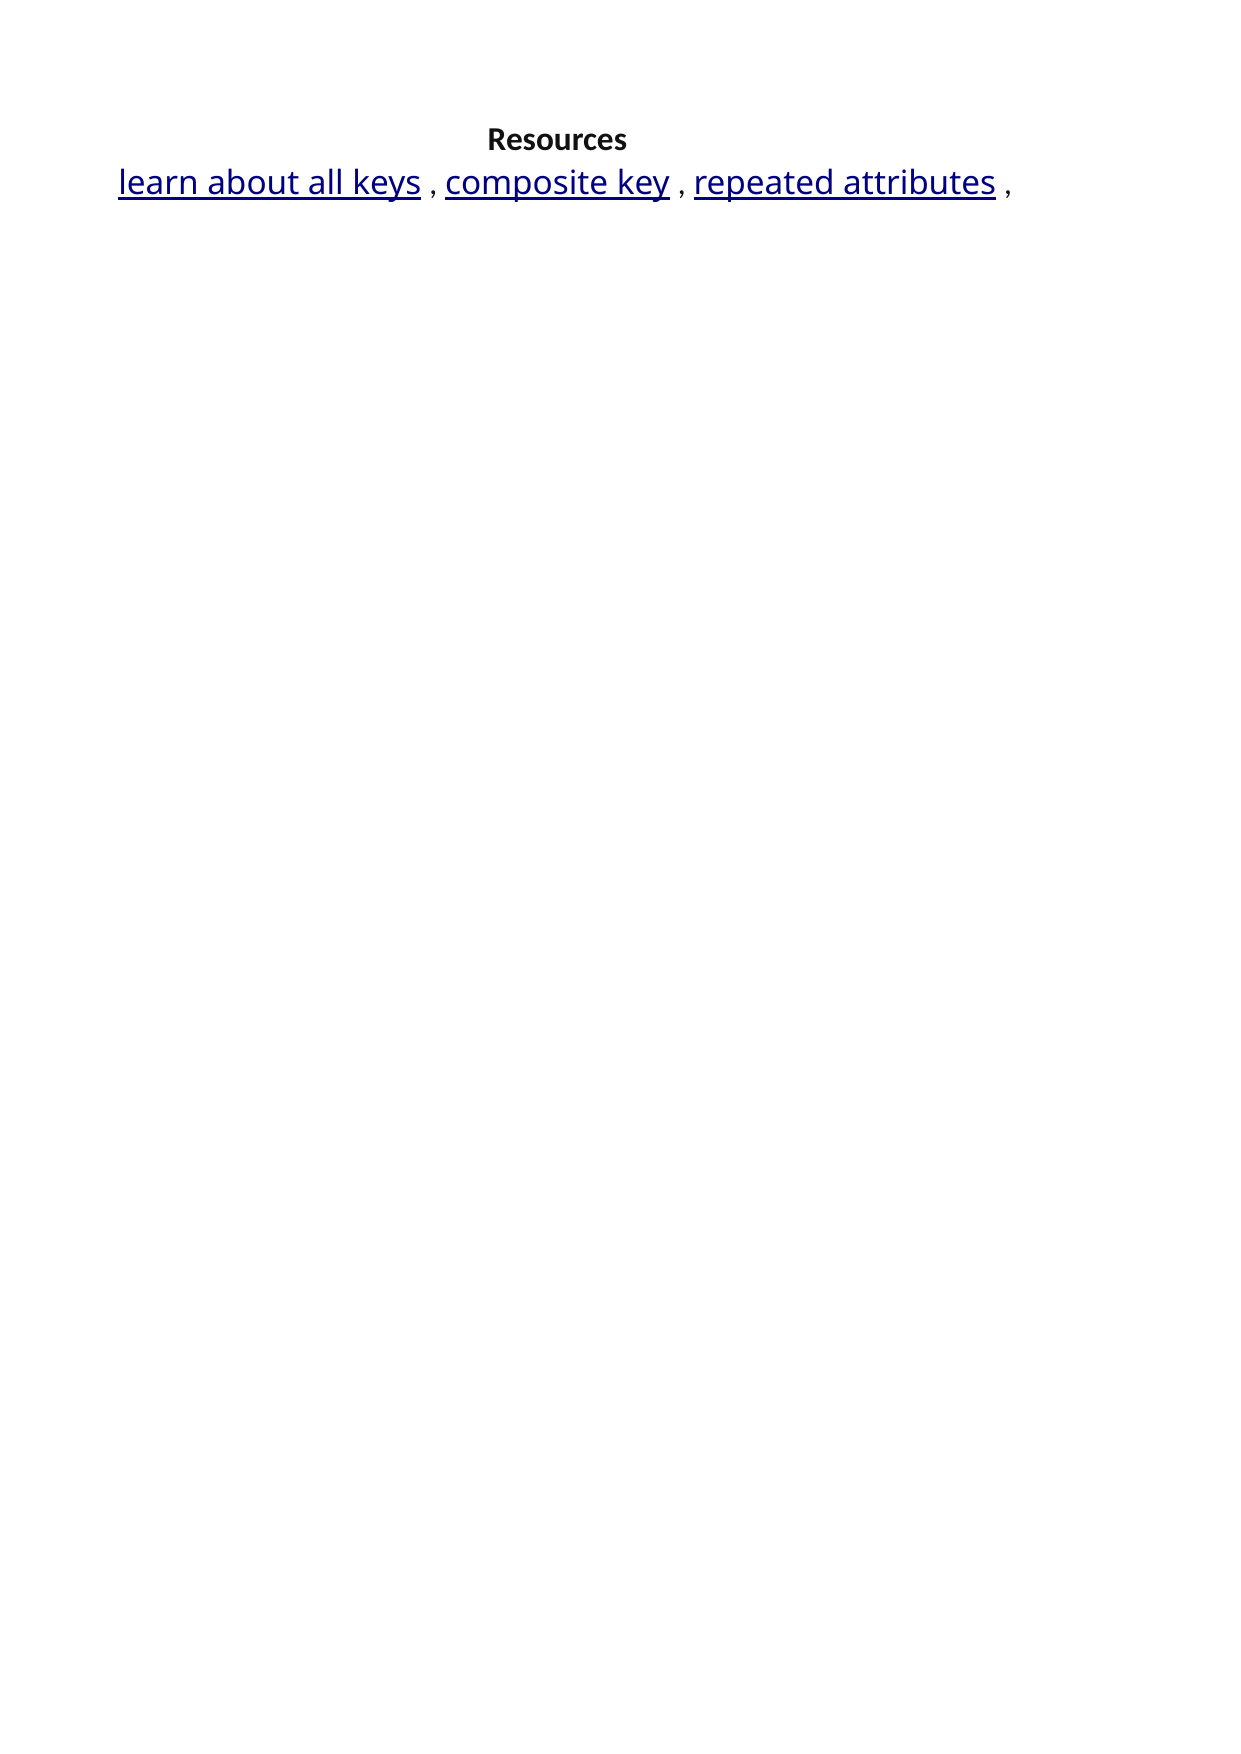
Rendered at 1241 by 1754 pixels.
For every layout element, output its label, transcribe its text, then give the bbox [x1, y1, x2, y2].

text Resources [118, 118, 1122, 159]
text learn about all keys , composite key , repeated attributes , [118, 159, 1122, 204]
